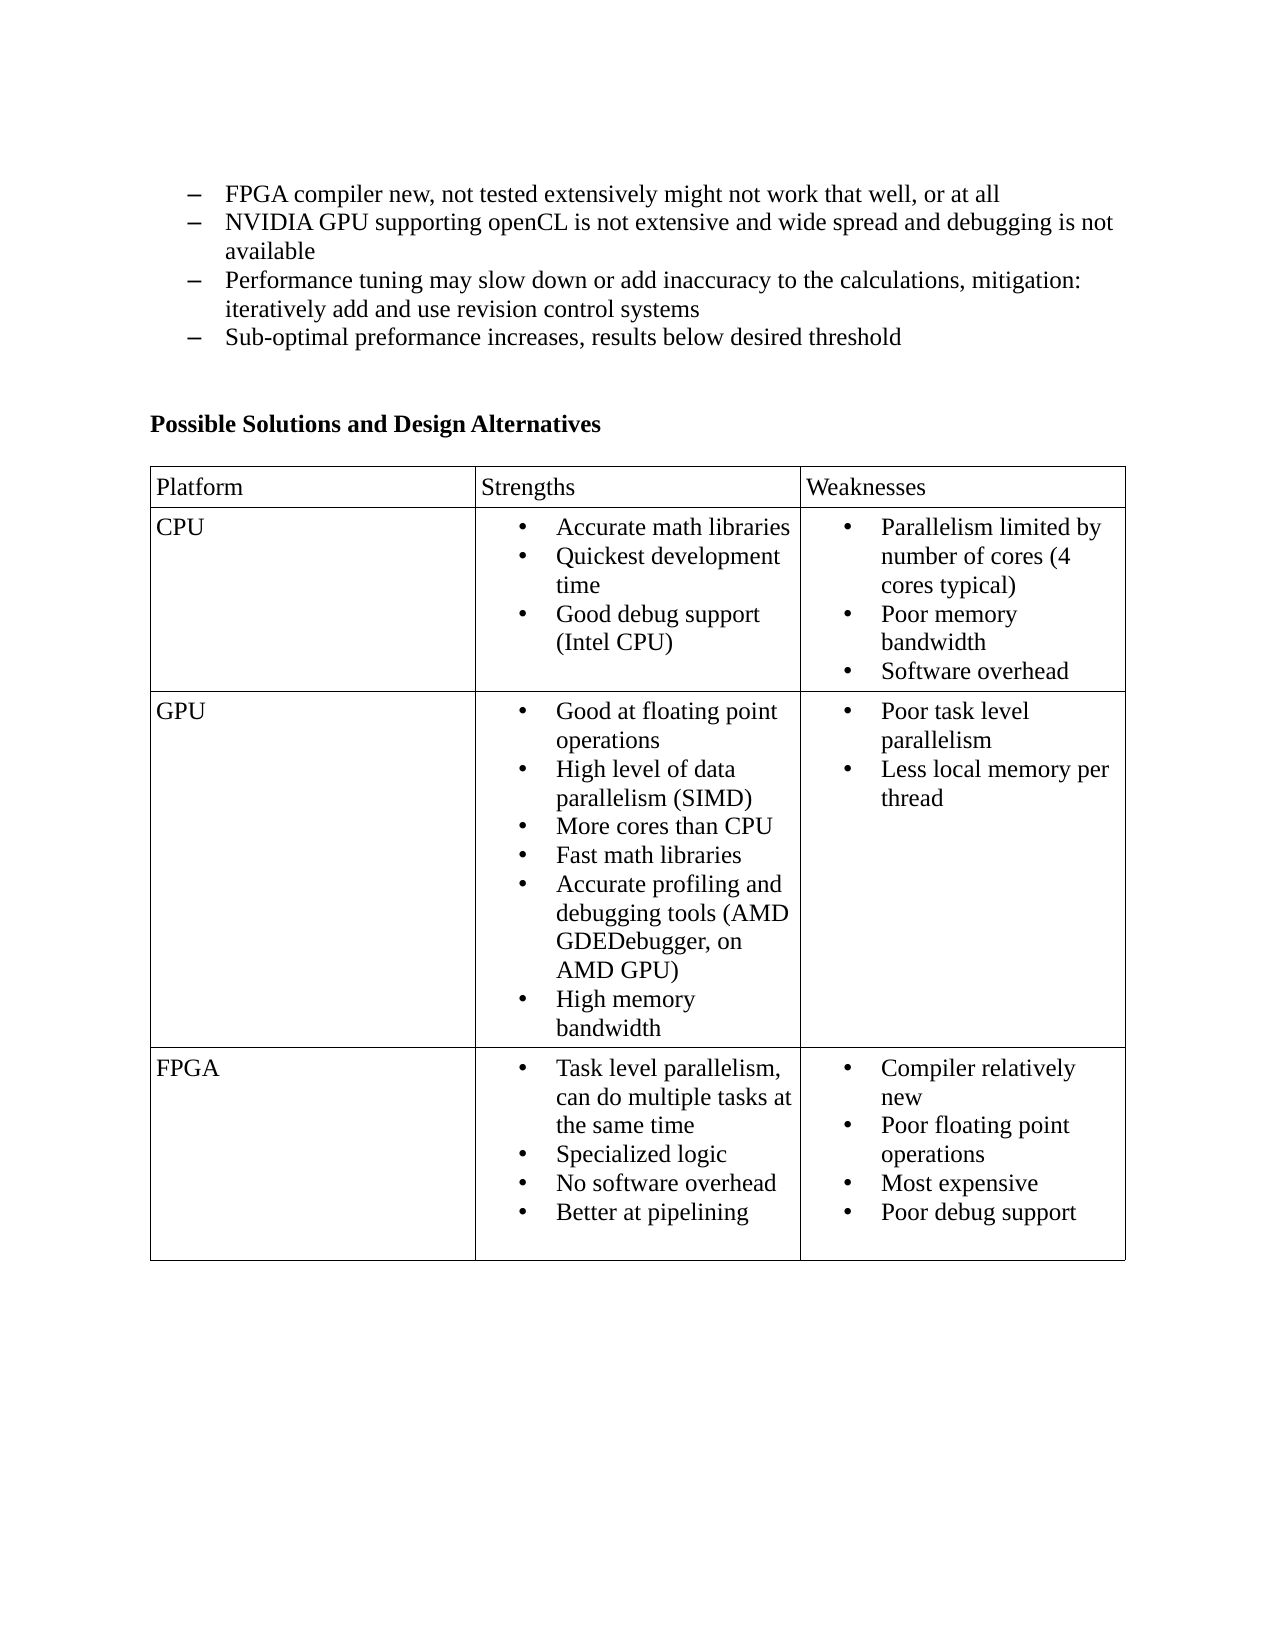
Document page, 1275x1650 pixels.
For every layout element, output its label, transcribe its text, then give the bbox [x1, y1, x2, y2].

table_header Weaknesses [801, 467, 1125, 507]
table_cell Compiler relatively new Poor floating point operations Most expensive Poor debug support [801, 1048, 1125, 1260]
list FPGA compiler new, not tested extensively might not work that well, or at all [187, 179, 1125, 207]
table_cell Good at floating point operations High level of data parallelism (SIMD) More cores than CPU Fast math libraries Accurate profiling and debugging tools (AMD GDEDebugger, on AMD GPU) High memory bandwidth [476, 692, 800, 1047]
table_cell Task level parallelism, can do multiple tasks at the same time Specialized logic No software overhead Better at pipelining [476, 1048, 800, 1260]
table_cell GPU [151, 692, 475, 1047]
table_cell Accurate math libraries Quickest development time Good debug support (Intel CPU) [476, 508, 800, 691]
table_header Platform [151, 467, 475, 507]
table_cell Parallelism limited by number of cores (4 cores typical) Poor memory bandwidth Software overhead [801, 508, 1125, 691]
table_header Strengths [476, 467, 800, 507]
table_cell CPU [151, 508, 475, 691]
list Sub-optimal preformance increases, results below desired threshold [187, 322, 1125, 351]
list Performance tuning may slow down or add inaccuracy to the calculations, mitigation: iteratively add and use revision control systems [187, 265, 1125, 322]
table_cell Poor task level parallelism Less local memory per thread [801, 692, 1125, 1047]
table_cell FPGA [151, 1048, 475, 1260]
list NVIDIA GPU supporting openCL is not extensive and wide spread and debugging is not available [187, 207, 1125, 265]
text Possible Solutions and Design Alternatives [150, 409, 1125, 437]
